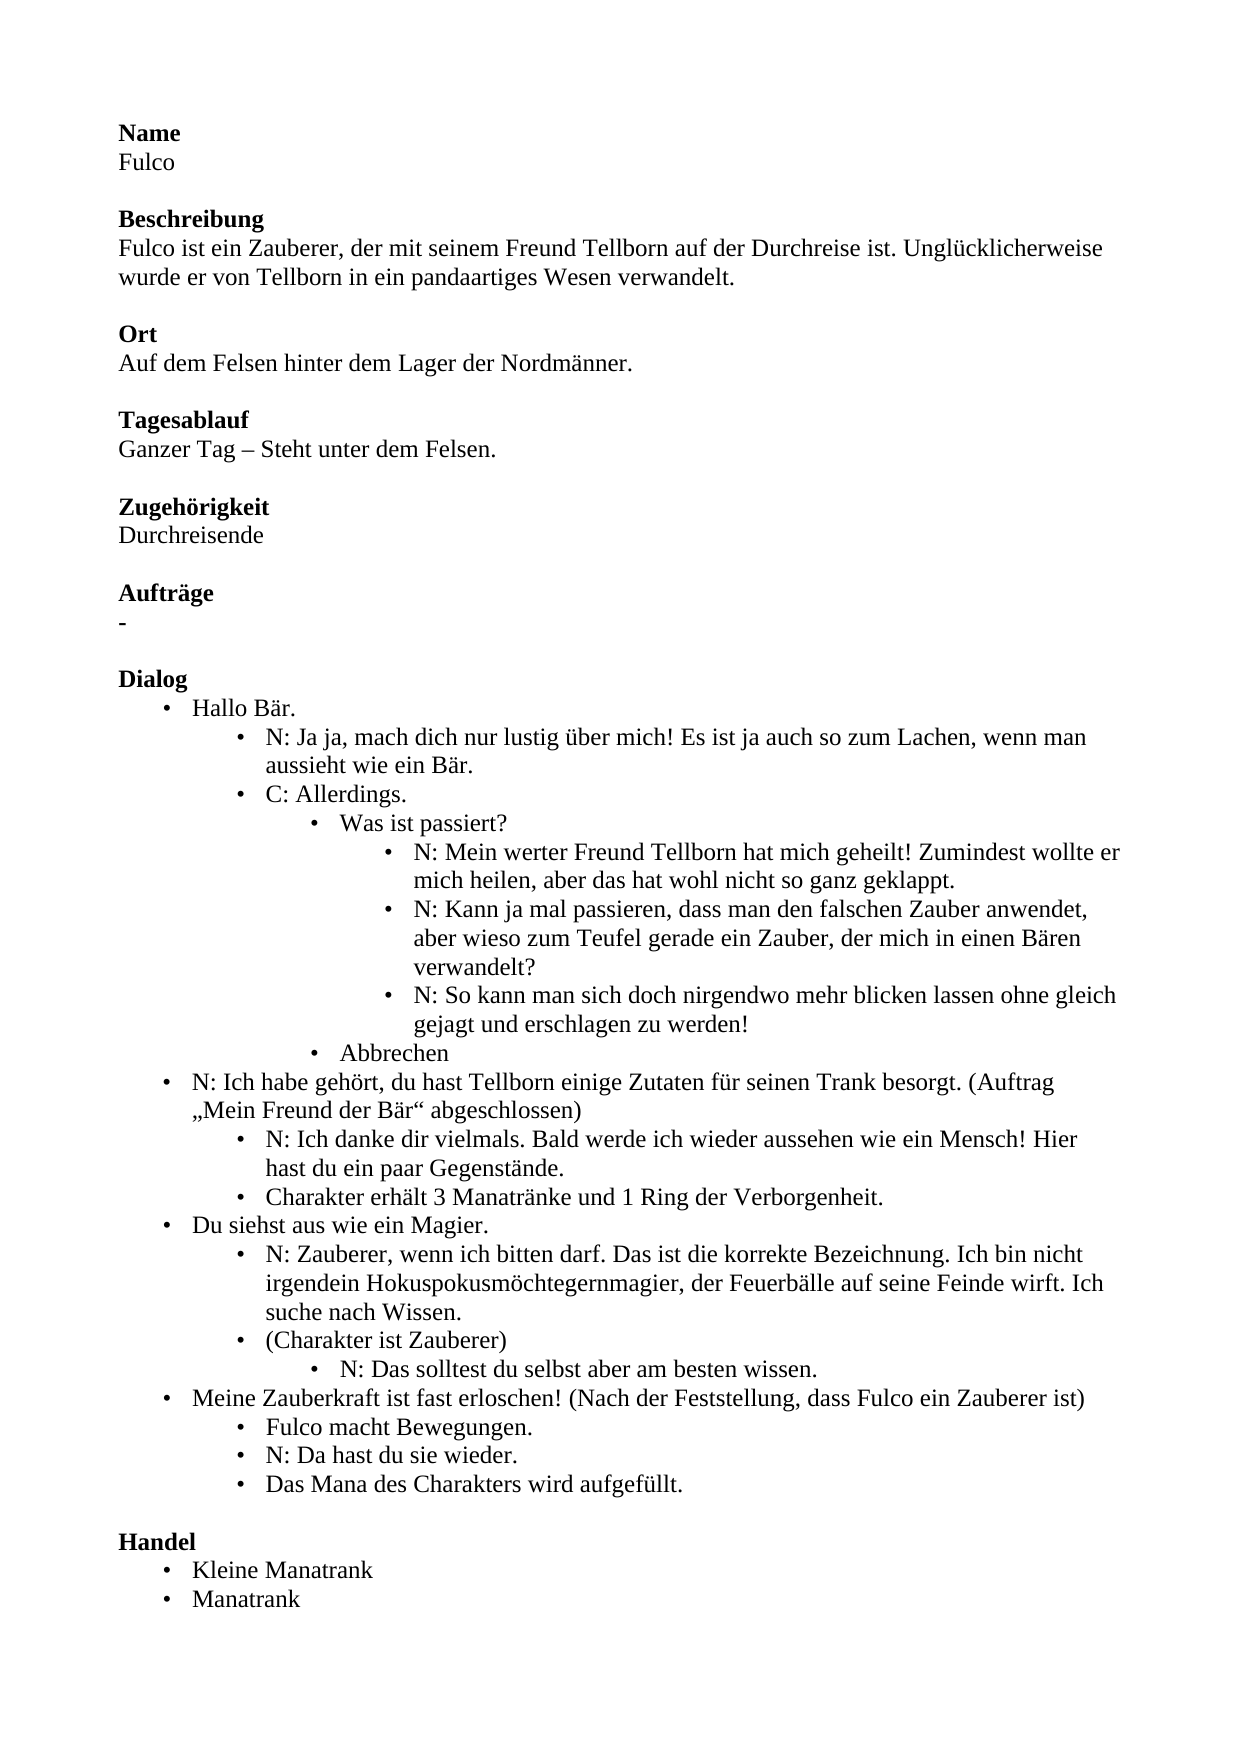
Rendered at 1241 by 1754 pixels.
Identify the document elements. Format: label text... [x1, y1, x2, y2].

list Ganzer Tag – Steht unter dem Felsen. [118, 434, 1122, 463]
list Fulco macht Bewegungen. [236, 1412, 1122, 1441]
list Charakter erhält 3 Manatränke und 1 Ring der Verborgenheit. [236, 1182, 1122, 1211]
list (Charakter ist Zauberer) [236, 1326, 1122, 1354]
list Abbrechen [310, 1038, 1122, 1067]
list N: Da hast du sie wieder. [236, 1441, 1122, 1469]
text Tagesablauf [118, 406, 1122, 434]
text Fulco [118, 147, 1122, 176]
text Aufträge [118, 578, 1122, 607]
list Manatrank [162, 1584, 1122, 1613]
list N: Kann ja mal passieren, dass man den falschen Zauber anwendet, aber wieso zum Teufel gerade ein Zauber, der mich in einen Bären verwandelt? [384, 894, 1122, 981]
list Das Mana des Charakters wird aufgefüllt. [236, 1469, 1122, 1498]
list N: Mein werter Freund Tellborn hat mich geheilt! Zumindest wollte er mich heilen, aber das hat wohl nicht so ganz geklappt. [384, 837, 1122, 894]
text Handel [118, 1527, 1122, 1556]
list C: Allerdings. [236, 779, 1122, 808]
list N: So kann man sich doch nirgendwo mehr blicken lassen ohne gleich gejagt und erschlagen zu werden! [384, 981, 1122, 1038]
list N: Ich danke dir vielmals. Bald werde ich wieder aussehen wie ein Mensch! Hier hast du ein paar Gegenstände. [236, 1124, 1122, 1182]
text Zugehörigkeit [118, 492, 1122, 521]
list N: Zauberer, wenn ich bitten darf. Das ist die korrekte Bezeichnung. Ich bin nicht irgendein Hokuspokusmöchtegernmagier, der Feuerbälle auf seine Feinde wirft. Ich suche nach Wissen. [236, 1239, 1122, 1326]
list N: Ja ja, mach dich nur lustig über mich! Es ist ja auch so zum Lachen, wenn man aussieht wie ein Bär. [236, 722, 1122, 779]
text - [118, 607, 1122, 636]
list Meine Zauberkraft ist fast erloschen! (Nach der Feststellung, dass Fulco ein Zauberer ist) [162, 1383, 1122, 1412]
list Auf dem Felsen hinter dem Lager der Nordmänner. [118, 348, 1122, 377]
list Du siehst aus wie ein Magier. [162, 1211, 1122, 1239]
text Ort [118, 319, 1122, 348]
list N: Ich habe gehört, du hast Tellborn einige Zutaten für seinen Trank besorgt. (Auftrag „Mein Freund der Bär“ abgeschlossen) [162, 1067, 1122, 1124]
text Durchreisende [118, 521, 1122, 549]
list Was ist passiert? [310, 808, 1122, 837]
list Kleine Manatrank [162, 1556, 1122, 1584]
list Hallo Bär. [162, 693, 1122, 722]
text Name [118, 118, 1122, 147]
text Fulco ist ein Zauberer, der mit seinem Freund Tellborn auf der Durchreise ist. Unglücklicherweise wurde er von Tellborn in ein pandaartiges Wesen verwandelt. [118, 233, 1122, 291]
list N: Das solltest du selbst aber am besten wissen. [310, 1354, 1122, 1383]
text Dialog [118, 664, 1122, 693]
text Beschreibung [118, 204, 1122, 233]
